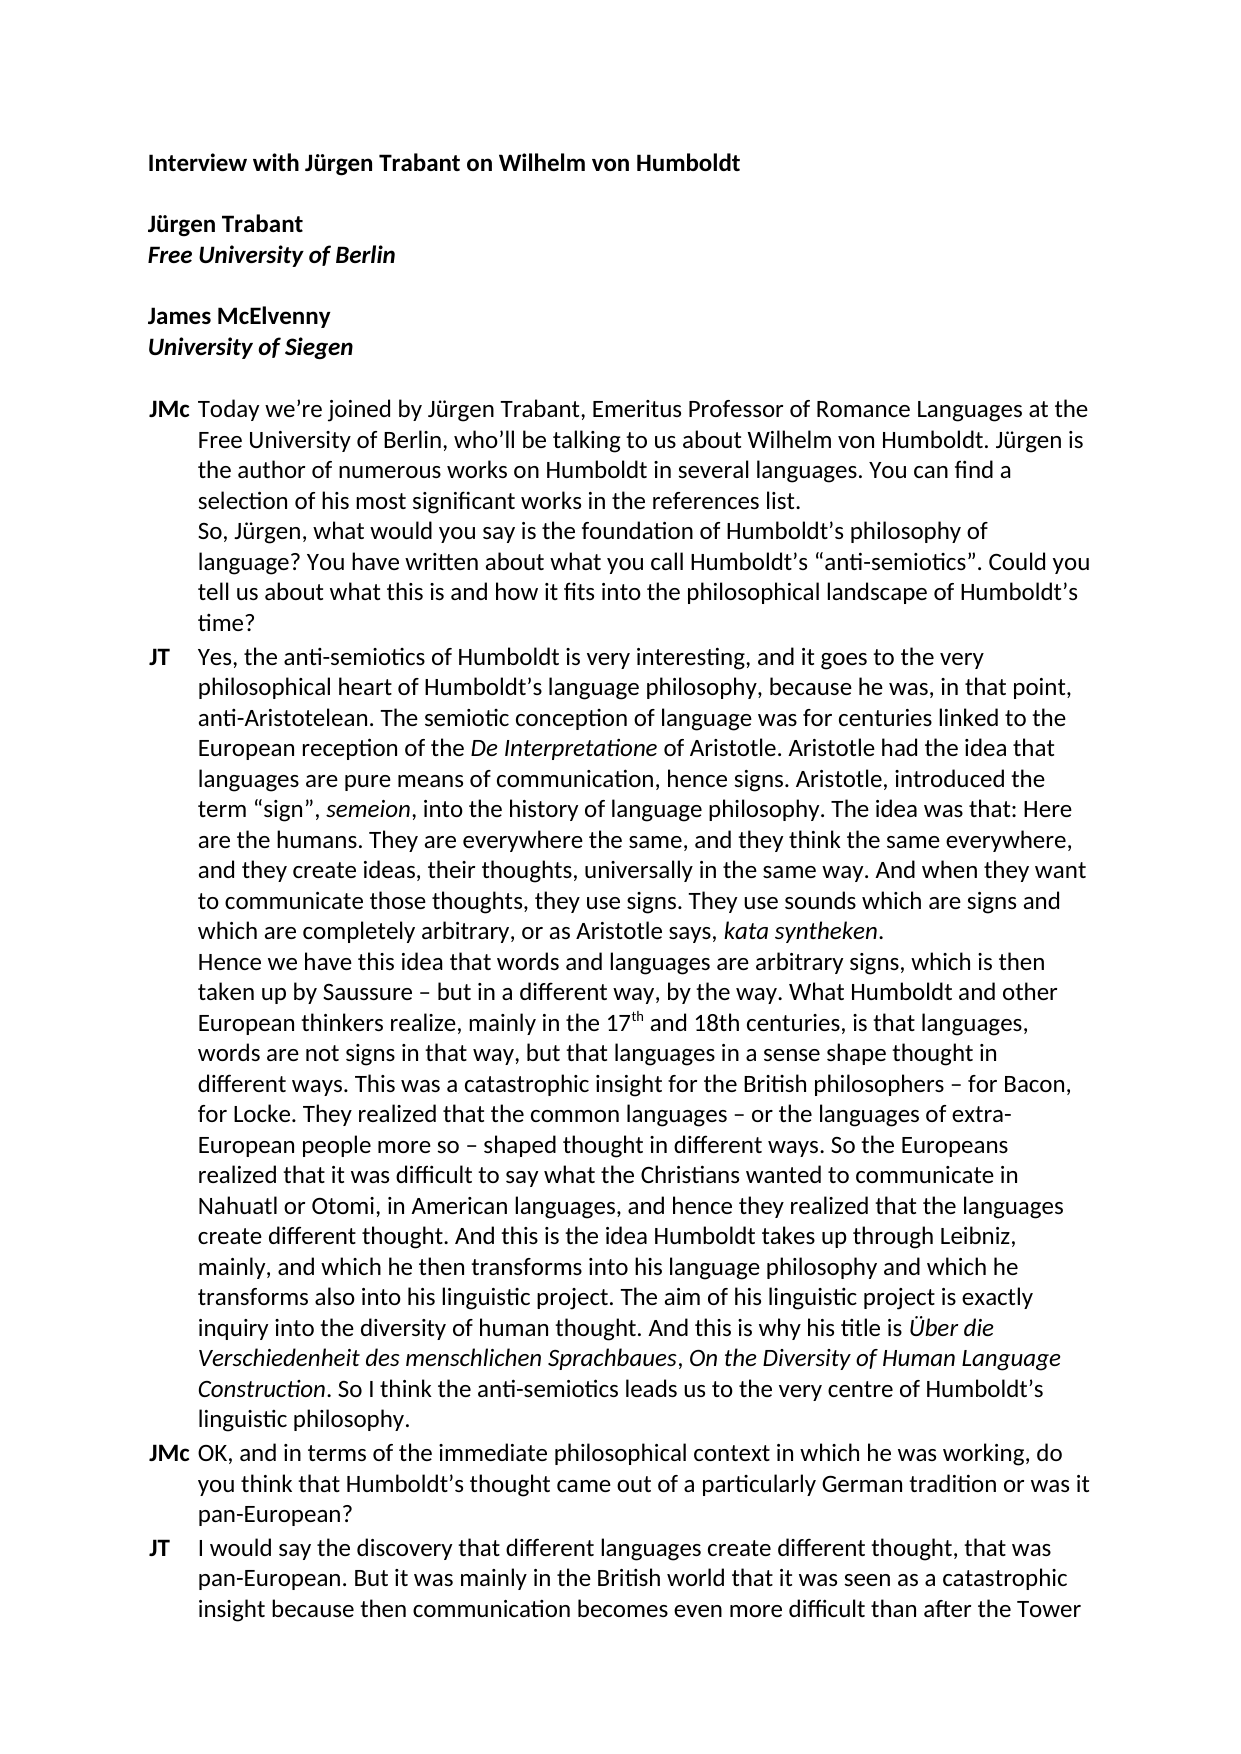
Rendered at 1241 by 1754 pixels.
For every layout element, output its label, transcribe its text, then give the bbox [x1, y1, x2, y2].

table_header JMc [148, 392, 196, 639]
table_cell JT [148, 639, 196, 1436]
text Interview with Jürgen Trabant on Wilhelm von Humboldt [148, 148, 1093, 178]
text University of Siegen [148, 331, 1093, 361]
table_cell OK, and in terms of the immediate philosophical context in which he was working, do you think that Humboldt’s thought came out of a particularly German tradition or was it pan-European? [196, 1436, 1093, 1530]
table_cell Yes, the anti-semiotics of Humboldt is very interesting, and it goes to the very philosophical heart of Humboldt’s language philosophy, because he was, in that point, anti-Aristotelean. The semiotic conception of language was for centuries linked to the European reception of the De Interpretatione of Aristotle. Aristotle had the idea that languages are pure means of communication, hence signs. Aristotle, introduced the term “sign”, semeion, into the history of language philosophy. The idea was that: Here are the humans. They are everywhere the same, and they think the same everywhere, and they create ideas, their thoughts, universally in the same way. And when they want to communicate those thoughts, they use signs. They use sounds which are signs and which are completely arbitrary, or as Aristotle says, kata syntheken. Hence we have this idea that words and languages are arbitrary signs, which is then taken up by Saussure – but in a different way, by the way. What Humboldt and other European thinkers realize, mainly in the 17th and 18th centuries, is that languages, words are not signs in that way, but that languages in a sense shape thought in different ways. This was a catastrophic insight for the British philosophers – for Bacon, for Locke. They realized that the common languages – or the languages of extra-European people more so – shaped thought in different ways. So the Europeans realized that it was difficult to say what the Christians wanted to communicate in Nahuatl or Otomi, in American languages, and hence they realized that the languages create different thought. And this is the idea Humboldt takes up through Leibniz, mainly, and which he then transforms into his language philosophy and which he transforms also into his linguistic project. The aim of his linguistic project is exactly inquiry into the diversity of human thought. And this is why his title is Über die Verschiedenheit des menschlichen Sprachbaues, On the Diversity of Human Language Construction. So I think the anti-semiotics leads us to the very centre of Humboldt’s linguistic philosophy. [196, 639, 1093, 1436]
text Free University of Berlin [148, 239, 1093, 270]
table_cell JT [148, 1530, 196, 1625]
table_cell I would say the discovery that different languages create different thought, that was pan-European. But it was mainly in the British world that it was seen as a catastrophic insight because then communication becomes even more difficult than after the Tower [196, 1530, 1093, 1625]
text James McElvenny [148, 300, 1093, 331]
text Jürgen Trabant [148, 209, 1093, 239]
table_cell JMc [148, 1436, 196, 1530]
table_header Today we’re joined by Jürgen Trabant, Emeritus Professor of Romance Languages at the Free University of Berlin, who’ll be talking to us about Wilhelm von Humboldt. Jürgen is the author of numerous works on Humboldt in several languages. You can find a selection of his most significant works in the references list. So, Jürgen, what would you say is the foundation of Humboldt’s philosophy of language? You have written about what you call Humboldt’s “anti-semiotics”. Could you tell us about what this is and how it fits into the philosophical landscape of Humboldt’s time? [196, 392, 1093, 639]
